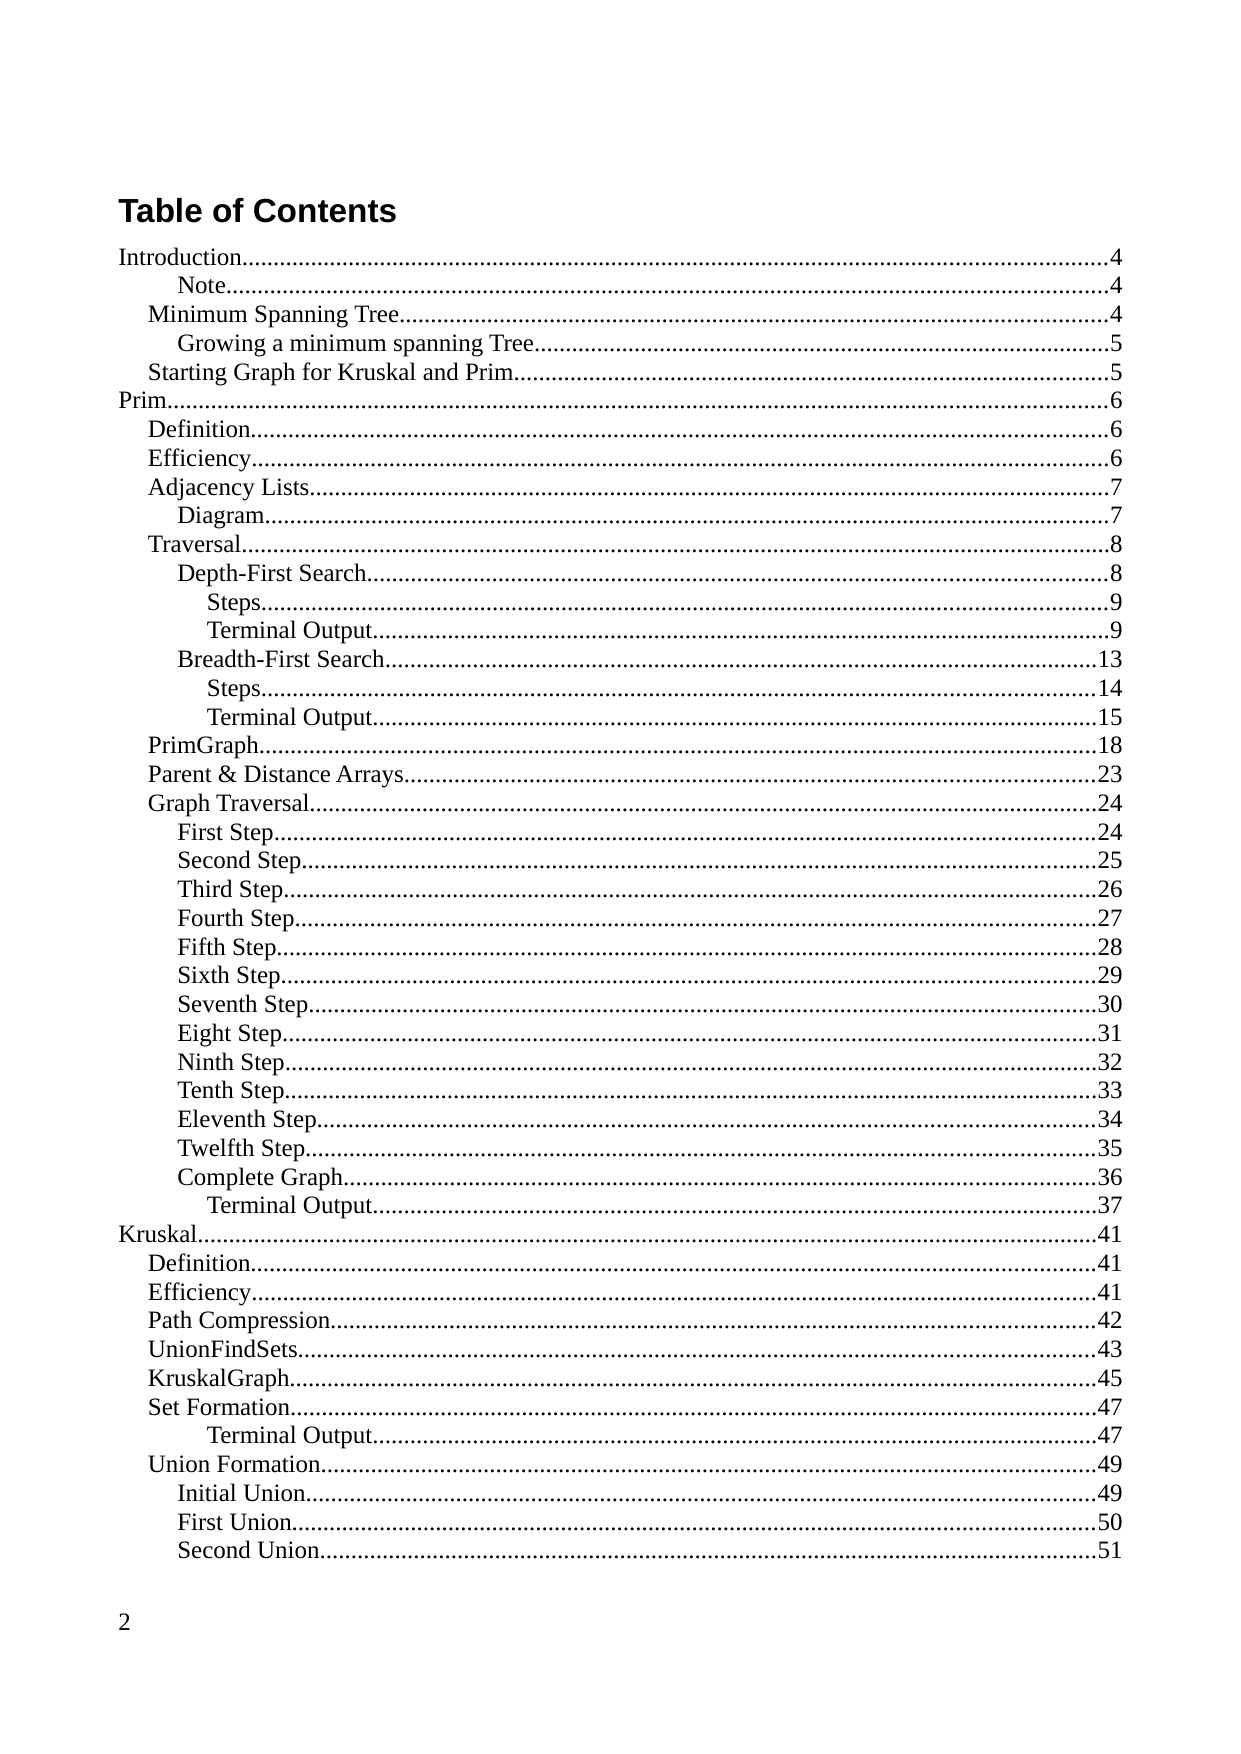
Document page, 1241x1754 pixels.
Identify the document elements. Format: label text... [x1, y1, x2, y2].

text Twelfth Step 35 [177, 1133, 1122, 1162]
text Seventh Step 30 [177, 989, 1122, 1018]
text Path Compression 42 [148, 1305, 1122, 1334]
text Eleventh Step 34 [177, 1104, 1122, 1133]
text Eight Step 31 [177, 1018, 1122, 1047]
text Terminal Output 37 [207, 1190, 1122, 1219]
text First Union 50 [177, 1507, 1122, 1535]
text Complete Graph 36 [177, 1162, 1122, 1190]
text Growing a minimum spanning Tree 5 [177, 328, 1122, 357]
text Initial Union 49 [177, 1478, 1122, 1507]
text Prim 6 [118, 385, 1122, 414]
text Depth-First Search 8 [177, 558, 1122, 587]
text Kruskal 41 [118, 1219, 1122, 1248]
text Introduction 4 [118, 242, 1122, 270]
text Efficiency 41 [148, 1277, 1122, 1305]
text Second Union 51 [177, 1535, 1122, 1564]
text Set Formation 47 [148, 1392, 1122, 1420]
text Second Step 25 [177, 845, 1122, 874]
text Steps 14 [207, 673, 1122, 702]
text Diagram 7 [177, 500, 1122, 529]
text UnionFindSets 43 [148, 1334, 1122, 1363]
text Tenth Step 33 [177, 1075, 1122, 1104]
text Fifth Step 28 [177, 932, 1122, 960]
text PrimGraph 18 [148, 730, 1122, 759]
text Traversal 8 [148, 529, 1122, 558]
text Starting Graph for Kruskal and Prim 5 [148, 357, 1122, 385]
text Fourth Step 27 [177, 903, 1122, 932]
text KruskalGraph 45 [148, 1363, 1122, 1392]
text Minimum Spanning Tree 4 [148, 299, 1122, 328]
text Union Formation 49 [148, 1449, 1122, 1478]
text Parent & Distance Arrays 23 [148, 759, 1122, 788]
text Terminal Output 15 [207, 702, 1122, 730]
text First Step 24 [177, 817, 1122, 845]
text Terminal Output 47 [207, 1420, 1122, 1449]
text Adjacency Lists 7 [148, 472, 1122, 500]
text Breadth-First Search 13 [177, 644, 1122, 673]
text Graph Traversal 24 [148, 788, 1122, 817]
text Efficiency 6 [148, 443, 1122, 472]
text Definition 41 [148, 1248, 1122, 1277]
text Sixth Step 29 [177, 960, 1122, 989]
text Terminal Output 9 [207, 615, 1122, 644]
text Steps 9 [207, 587, 1122, 615]
text Ninth Step 32 [177, 1047, 1122, 1075]
text Third Step 26 [177, 874, 1122, 903]
text Note 4 [177, 270, 1122, 299]
text Definition 6 [148, 414, 1122, 443]
subtitle Table of Contents [118, 191, 1122, 229]
